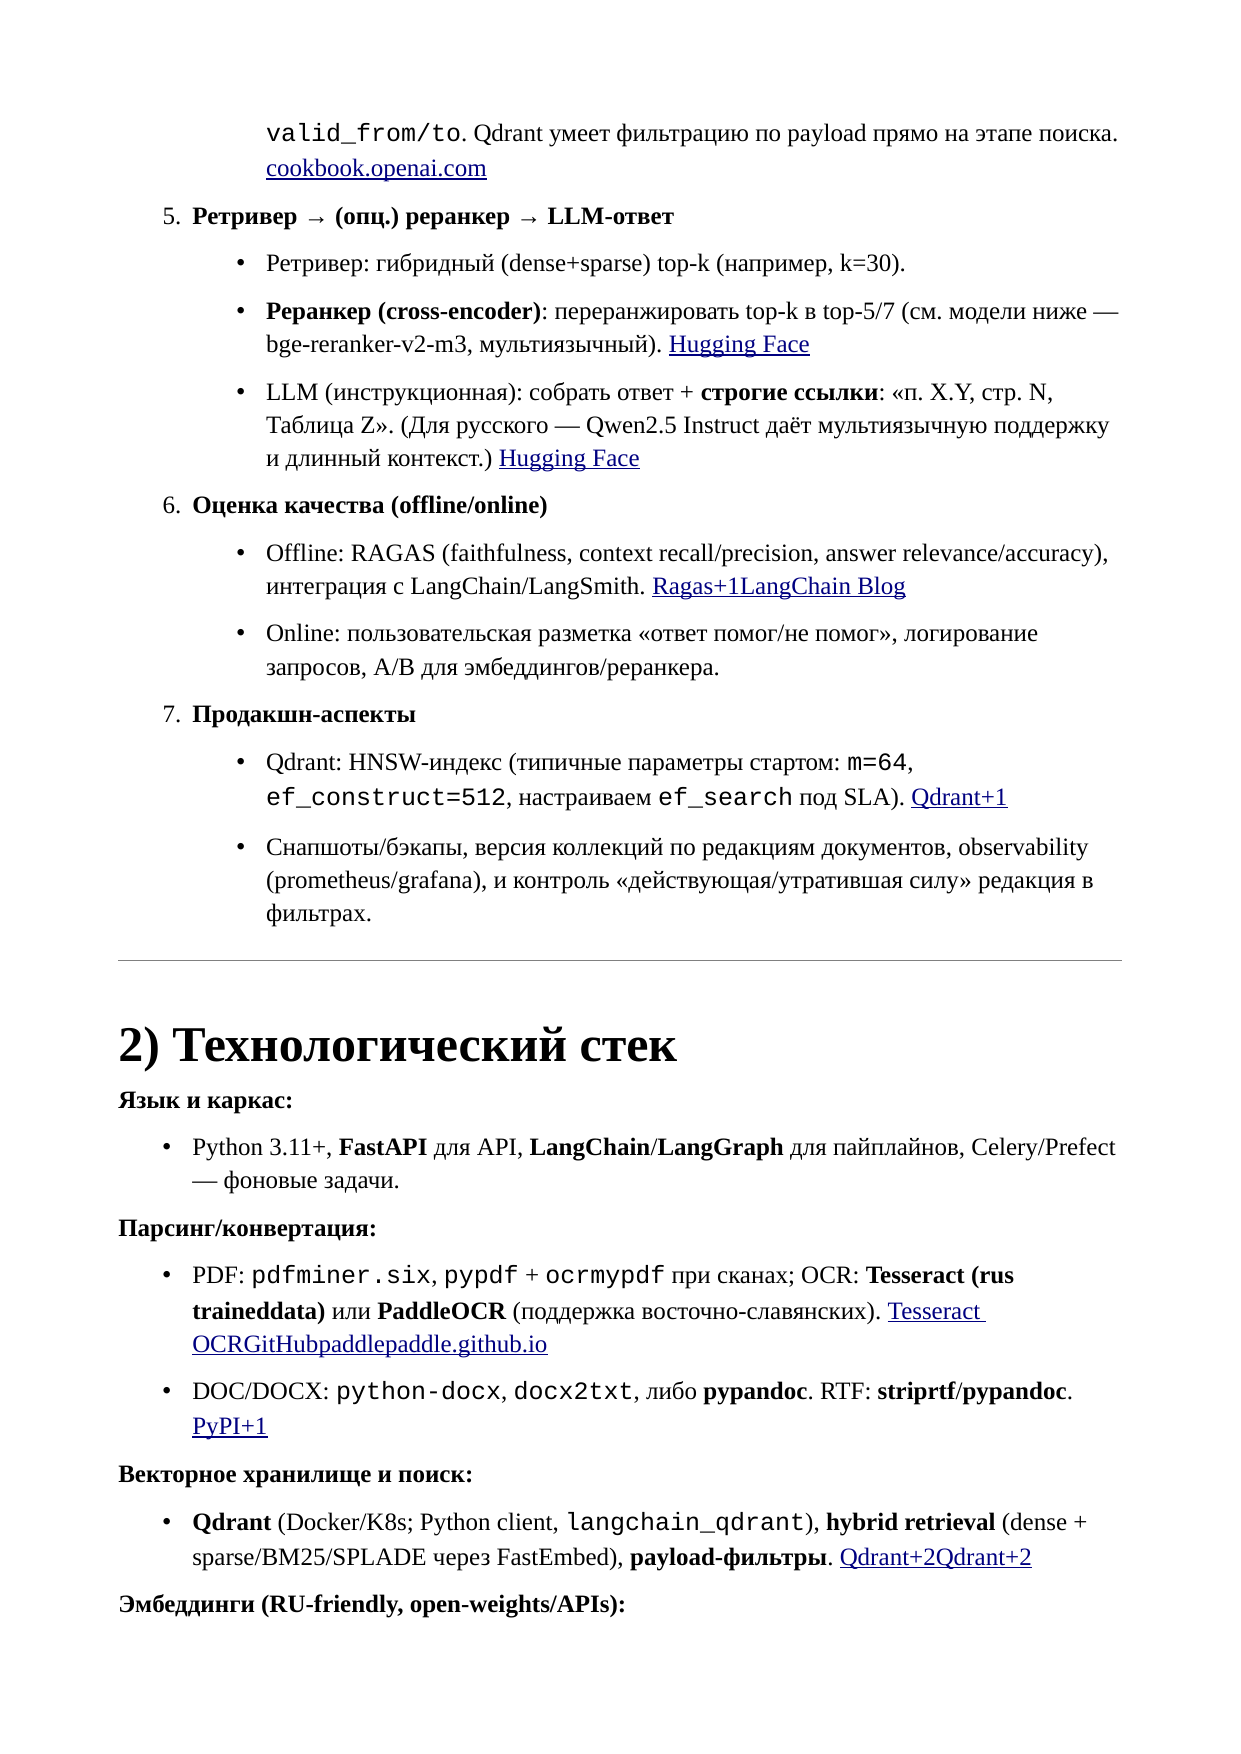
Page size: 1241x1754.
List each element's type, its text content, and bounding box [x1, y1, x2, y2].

list Qdrant (Docker/K8s; Python client, langchain_qdrant), hybrid retrieval (dense + sparse/BM25/SPLADE через FastEmbed), payload-фильтры. Qdrant+2Qdrant+2 [162, 1507, 1122, 1571]
list Реранкер (cross-encoder): переранжировать top-k в top-5/7 (см. модели ниже — bge-reranker-v2-m3, мультиязычный). Hugging Face [236, 296, 1122, 358]
list LLM (инструкционная): собрать ответ + строгие ссылки: «п. X.Y, стр. N, Таблица Z». (Для русского — Qwen2.5 Instruct даёт мультиязычную поддержку и длинный контекст.) Hugging Face [236, 377, 1122, 471]
text Парсинг/конвертация: [118, 1213, 1122, 1242]
list Python 3.11+, FastAPI для API, LangChain/LangGraph для пайплайнов, Celery/Prefect — фоновые задачи. [162, 1132, 1122, 1194]
list Online: пользовательская разметка «ответ помог/не помог», логирование запросов, A/B для эмбеддингов/реранкера. [236, 618, 1122, 680]
text Язык и каркас: [118, 1085, 1122, 1113]
subtitle 2) Технологический стек [118, 1015, 1122, 1072]
list PDF: pdfminer.six, pypdf + ocrmypdf при сканах; OCR: Tesseract (rus traineddata) или PaddleOCR (поддержка восточно-славянских). Tesseract OCRGitHubpaddlepaddle.github.io [162, 1261, 1122, 1357]
text Векторное хранилище и поиск: [118, 1459, 1122, 1488]
list valid_from/to. Qdrant умеет фильтрацию по payload прямо на этапе поиска. cookbook.openai.com [236, 118, 1122, 182]
list DOC/DOCX: python-docx, docx2txt, либо pypandoc. RTF: striprtf/pypandoc. PyPI+1 [162, 1376, 1122, 1440]
list Offline: RAGAS (faithfulness, context recall/precision, answer relevance/accuracy), интеграция с LangChain/LangSmith. Ragas+1LangChain Blog [236, 538, 1122, 600]
list Ретривер: гибридный (dense+sparse) top-k (например, k=30). [236, 248, 1122, 277]
list Ретривер → (опц.) реранкер → LLM-ответ [162, 201, 1122, 229]
list Продакшн-аспекты [162, 699, 1122, 728]
list Снапшоты/бэкапы, версия коллекций по редакциям документов, observability (prometheus/grafana), и контроль «действующая/утратившая силу» редакция в фильтрах. [236, 832, 1122, 927]
text Эмбеддинги (RU-friendly, open-weights/APIs): [118, 1589, 1122, 1618]
list Оценка качества (offline/online) [162, 490, 1122, 519]
list Qdrant: HNSW-индекс (типичные параметры стартом: m=64, ef_construct=512, настраиваем ef_search под SLA). Qdrant+1 [236, 747, 1122, 813]
